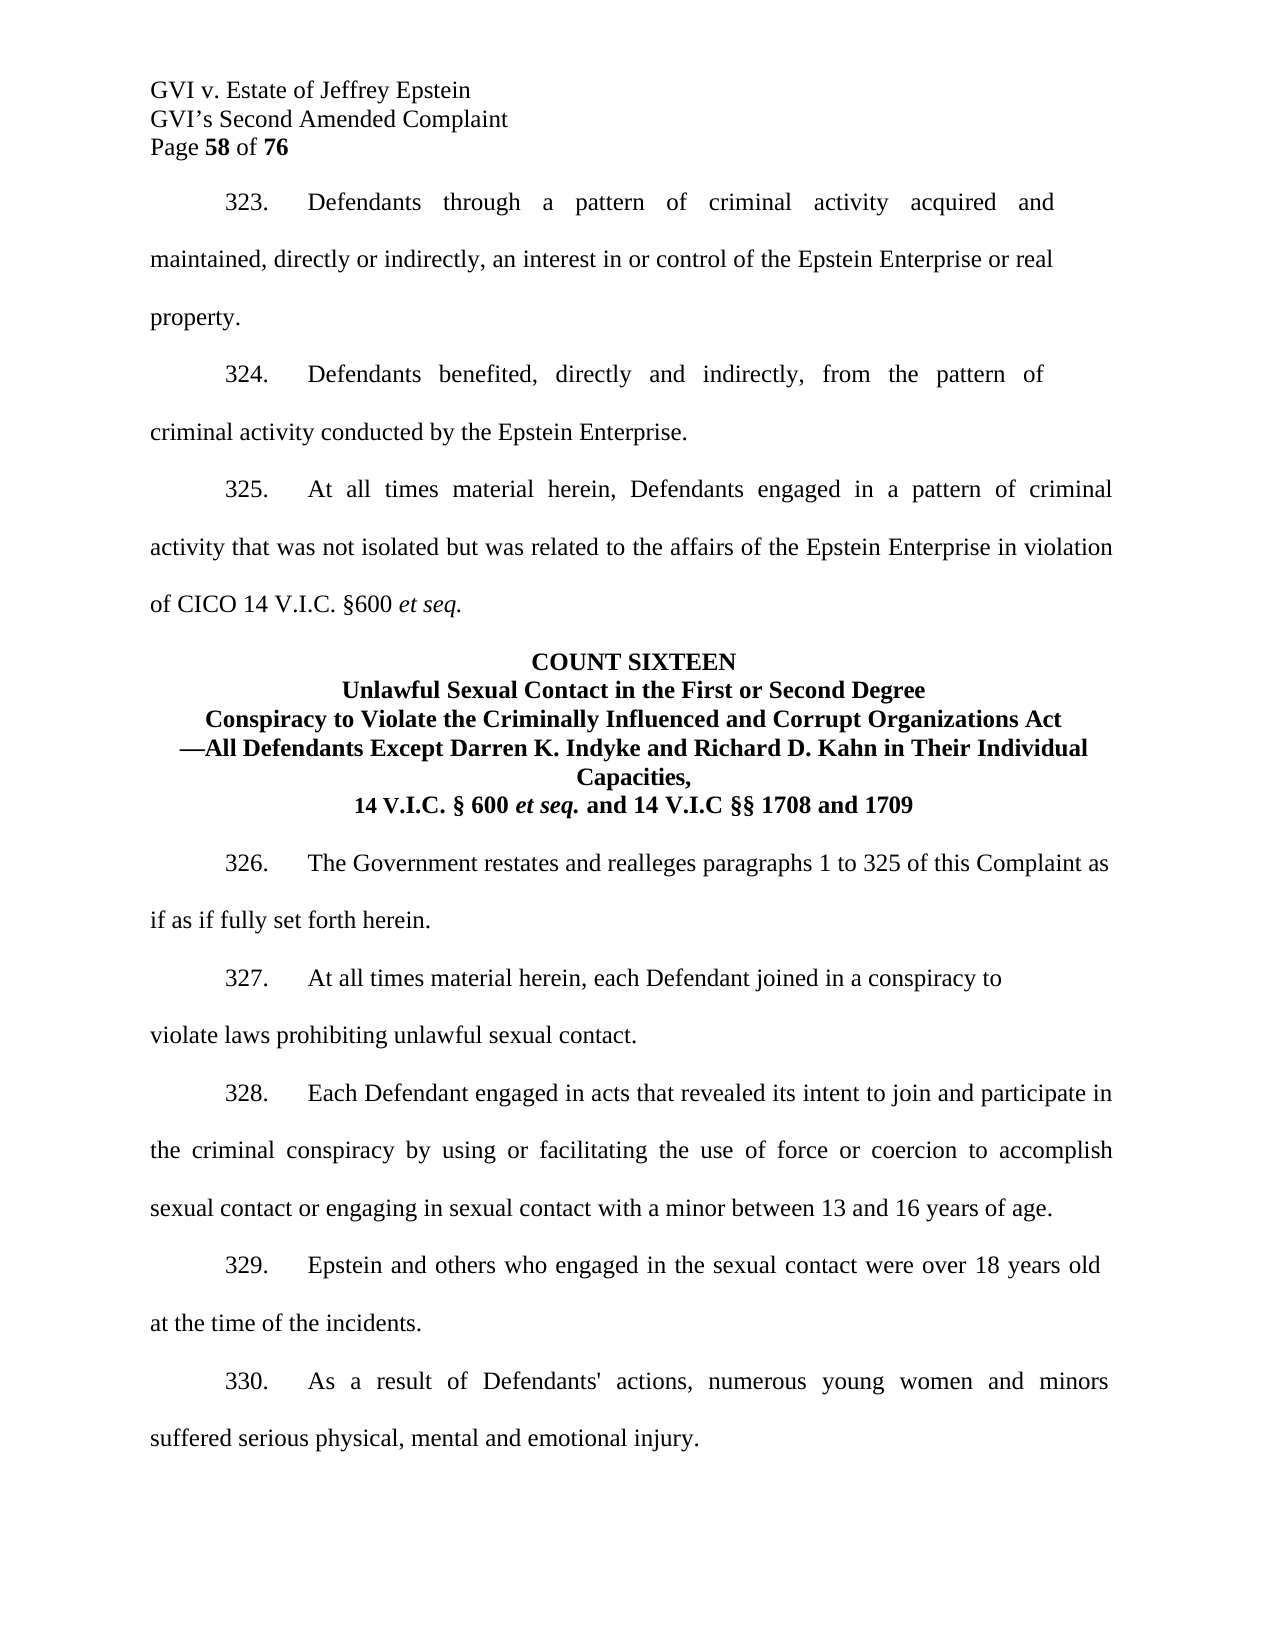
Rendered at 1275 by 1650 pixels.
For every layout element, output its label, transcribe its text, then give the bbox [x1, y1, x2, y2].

list Defendants through a pattern of criminal activity acquired and maintained, directly or indirectly, an interest in or control of the Epstein Enterprise or real property. [150, 187, 1054, 330]
text 14 V.I.C. § 600 et seq. and 14 V.I.C §§ 1708 and 1709 [197, 791, 1070, 819]
list As a result of Defendants' actions, numerous young women and minors suffered serious physical, mental and emotional injury. [150, 1366, 1109, 1452]
list At all times material herein, each Defendant joined in a conspiracy to violate laws prohibiting unlawful sexual contact. [150, 963, 1076, 1049]
text —All Defendants Except Darren K. Indyke and Richard D. Kahn in Their Individual Capacities, [179, 733, 1088, 791]
text Unlawful Sexual Contact in the First or Second Degree [197, 676, 1070, 704]
list Defendants benefited, directly and indirectly, from the pattern of criminal activity conducted by the Epstein Enterprise. [150, 359, 1044, 445]
list The Government restates and realleges paragraphs 1 to 325 of this Complaint as if as if fully set forth herein. [150, 848, 1109, 934]
subtitle COUNT SIXTEEN [197, 647, 1070, 676]
list At all times material herein, Defendants engaged in a pattern of criminal activity that was not isolated but was related to the affairs of the Epstein Enterprise in violation of CICO 14 V.I.C. §600 et seq. [150, 474, 1113, 618]
list Epstein and others who engaged in the sexual contact were over 18 years old at the time of the incidents. [150, 1251, 1100, 1337]
text Conspiracy to Violate the Criminally Influenced and Corrupt Organizations Act [197, 704, 1069, 733]
list Each Defendant engaged in acts that revealed its intent to join and participate in the criminal conspiracy by using or facilitating the use of force or coercion to accomplish sexual contact or engaging in sexual contact with a minor between 13 and 16 years of age. [150, 1078, 1114, 1222]
